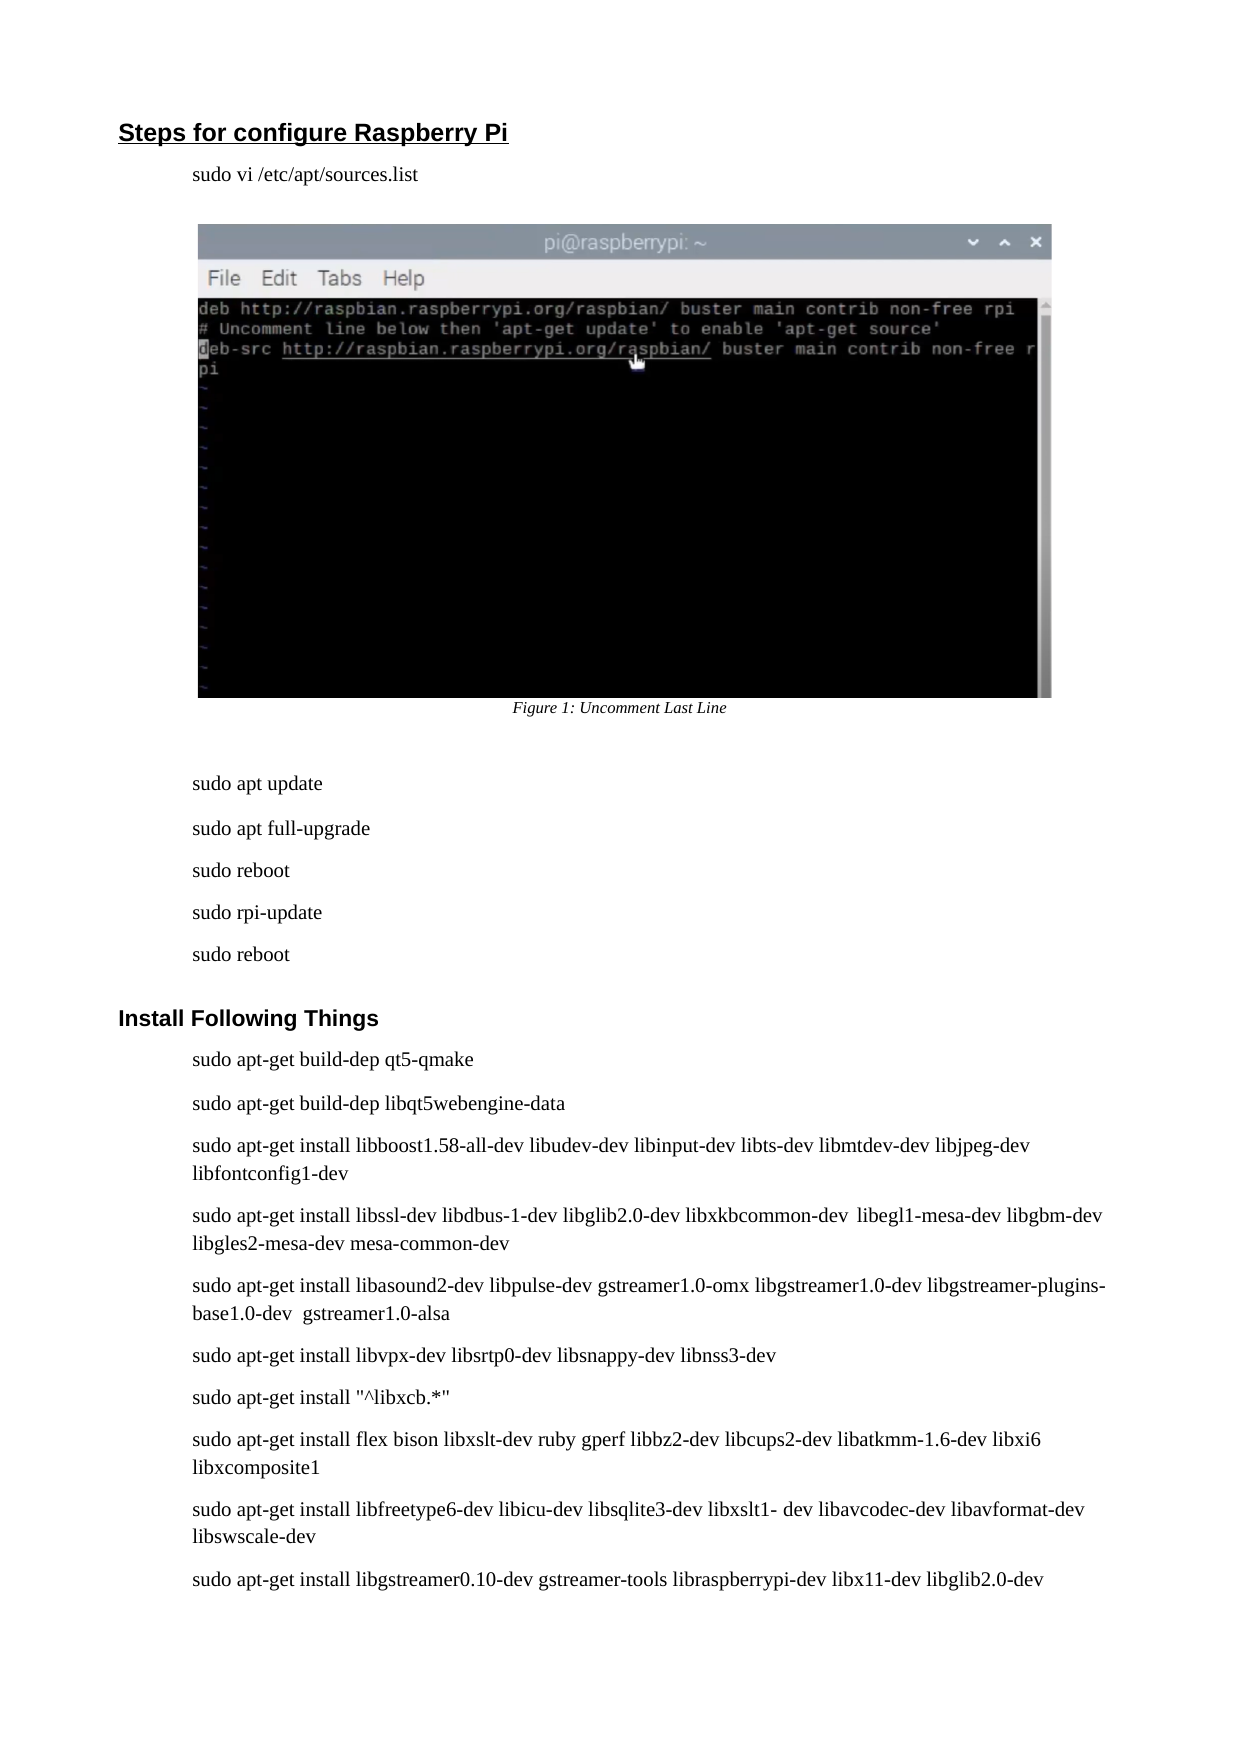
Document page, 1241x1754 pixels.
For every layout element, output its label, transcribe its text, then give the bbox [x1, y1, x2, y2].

text sudo reboot [118, 942, 1122, 966]
text sudo vi /etc/apt/sources.list [118, 159, 1122, 188]
text sudo rpi-update [118, 900, 1122, 924]
picture [197, 224, 1052, 698]
text sudo apt-get build-dep qt5-qmake [118, 1044, 1122, 1072]
text sudo apt full-upgrade [118, 816, 1122, 839]
text sudo apt-get install libvpx-dev libsrtp0-dev libsnappy-dev libnss3-dev [118, 1343, 1122, 1367]
subtitle Install Following Things [118, 1005, 1122, 1031]
text sudo apt-get build-dep libqt5webengine-data [118, 1091, 1122, 1115]
text sudo apt-get install libasound2-dev libpulse-dev gstreamer1.0-omx libgstreamer1.0-dev libgstreamer-plugins- base1.0-dev gstreamer1.0-alsa [118, 1273, 1122, 1324]
text sudo apt-get install flex bison libxslt-dev ruby gperf libbz2-dev libcups2-dev libatkmm-1.6-dev libxi6 libxcomposite1 [118, 1427, 1122, 1479]
text sudo apt-get install libboost1.58-all-dev libudev-dev libinput-dev libts-dev libmtdev-dev libjpeg-dev libfontconfig1-dev [118, 1133, 1122, 1185]
text sudo apt-get install libssl-dev libdbus-1-dev libglib2.0-dev libxkbcommon-dev libegl1-mesa-dev libgbm-dev libgles2-mesa-dev mesa-common-dev [118, 1203, 1122, 1255]
text sudo apt update [118, 768, 1122, 797]
text sudo apt-get install libfreetype6-dev libicu-dev libsqlite3-dev libxslt1- dev libavcodec-dev libavformat-dev libswscale-dev [118, 1497, 1122, 1548]
text Figure 1: Uncomment Last Line [193, 219, 1047, 717]
text sudo reboot [118, 858, 1122, 882]
text sudo apt-get install libgstreamer0.10-dev gstreamer-tools libraspberrypi-dev libx11-dev libglib2.0-dev [118, 1567, 1122, 1591]
text sudo apt-get install "^libxcb.*" [118, 1385, 1122, 1409]
subtitle Steps for configure Raspberry Pi [118, 118, 1122, 147]
